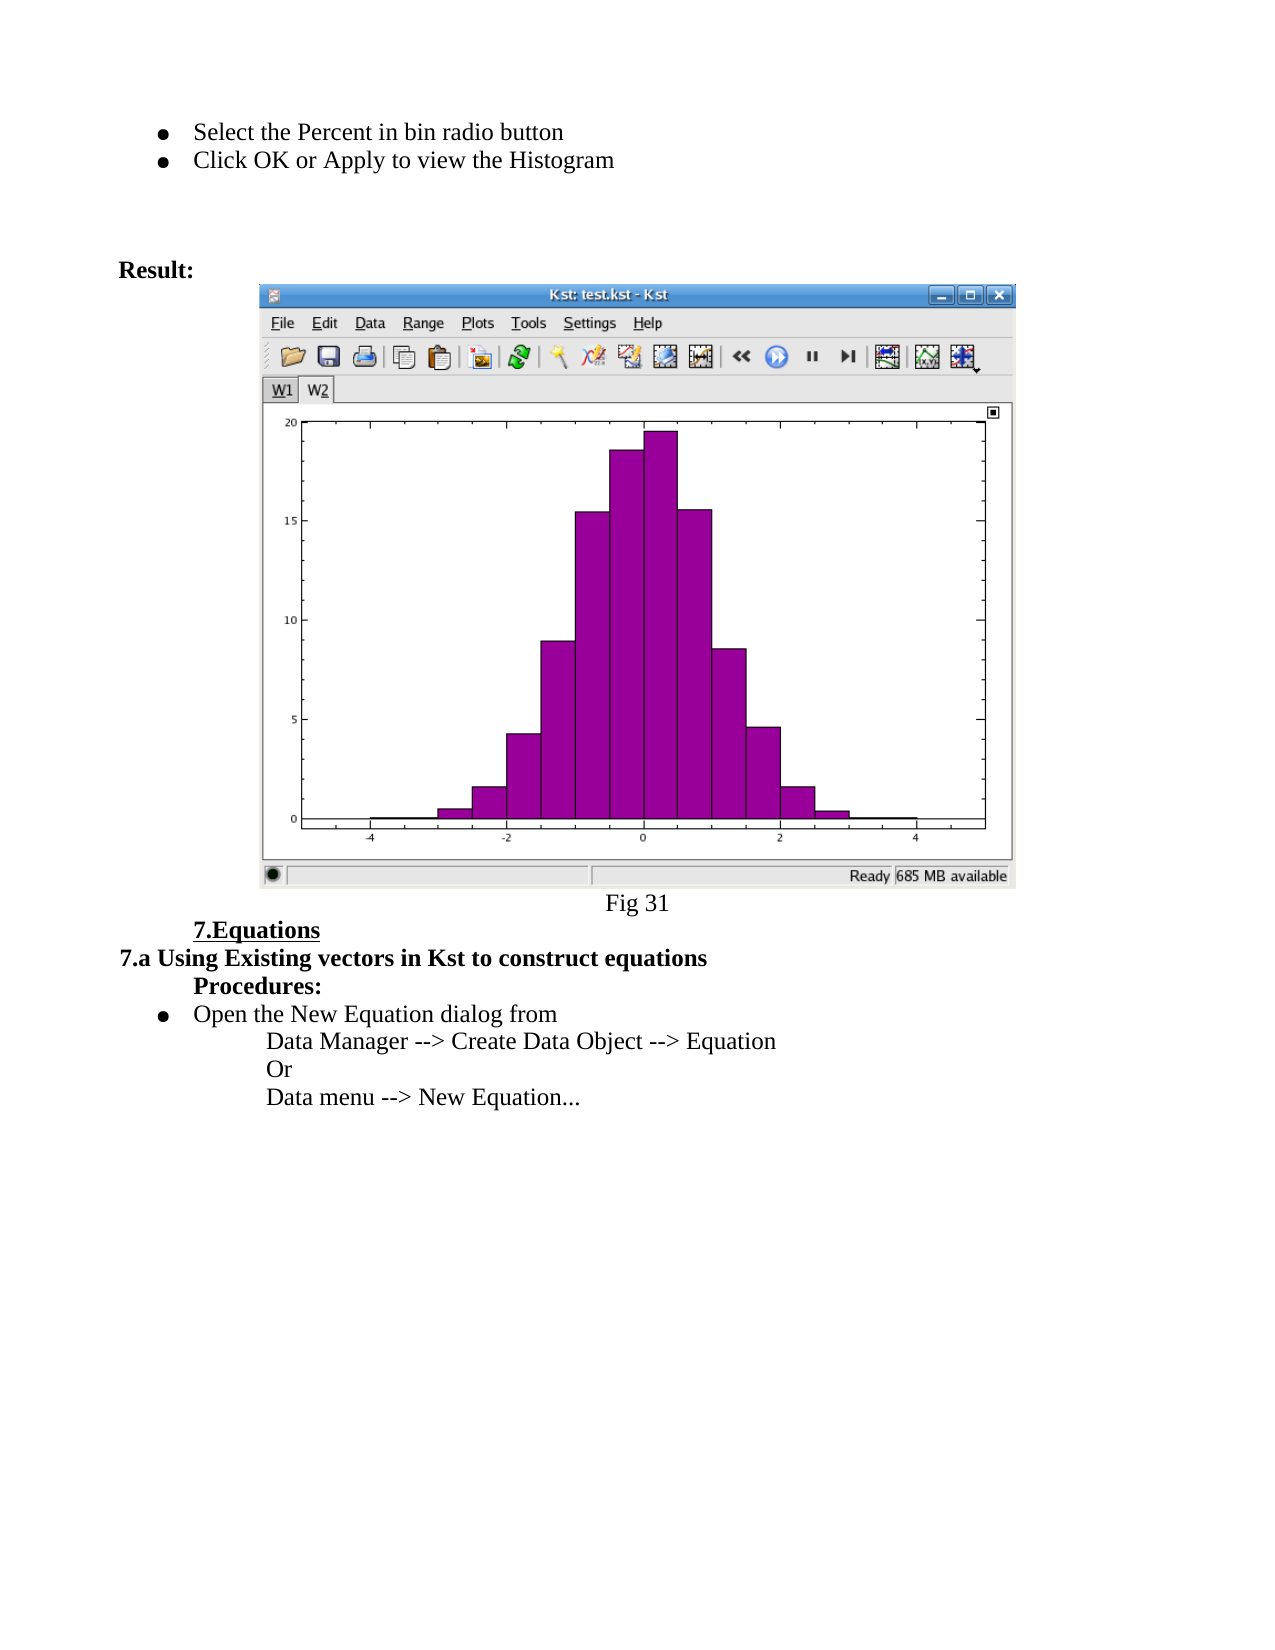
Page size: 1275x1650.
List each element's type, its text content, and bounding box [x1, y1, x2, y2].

list Select the Percent in bin radio button [156, 118, 1157, 146]
list Procedures: [156, 972, 1157, 1000]
list Click OK or Apply to view the Histogram [156, 146, 1157, 173]
list Open the New Equation dialog from [156, 1000, 1157, 1027]
text Data menu --> New Equation... [266, 1083, 1157, 1111]
list 7.Equations [156, 917, 1157, 944]
list 7.a Using Existing vectors in Kst to construct equations [82, 944, 1157, 972]
picture [259, 284, 1016, 889]
text Result: [118, 257, 1157, 284]
text Or [266, 1055, 1157, 1083]
text Data Manager --> Create Data Object --> Equation [266, 1027, 1157, 1055]
text Fig 31 [118, 284, 1157, 917]
